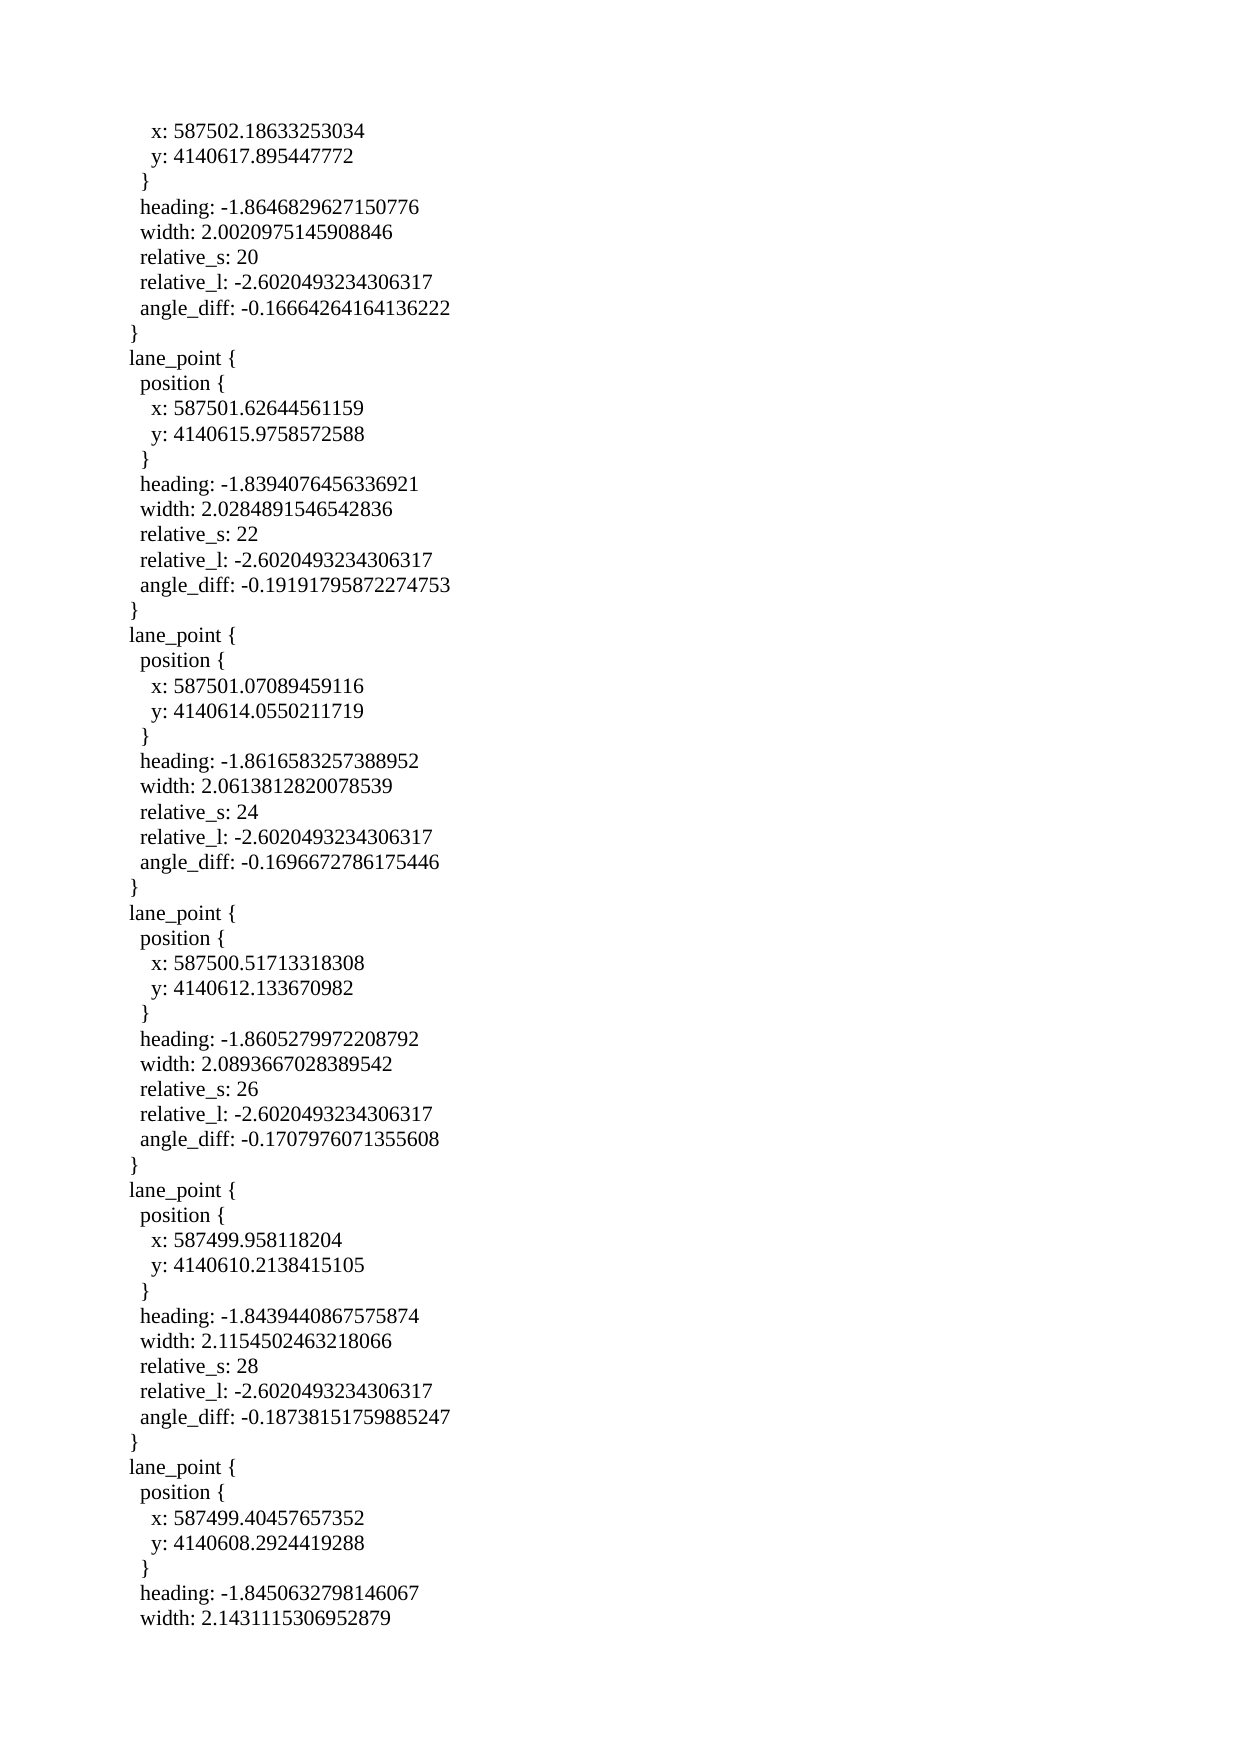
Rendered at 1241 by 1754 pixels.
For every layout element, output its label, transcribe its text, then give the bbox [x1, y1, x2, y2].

text lane_point { [118, 1177, 1122, 1202]
text heading: -1.8646829627150776 [118, 194, 1122, 219]
text heading: -1.8450632798146067 [118, 1580, 1122, 1605]
text } [118, 168, 1122, 194]
text y: 4140608.2924419288 [118, 1530, 1122, 1555]
text y: 4140614.0550211719 [118, 698, 1122, 723]
text lane_point { [118, 899, 1122, 925]
text } [118, 723, 1122, 748]
text lane_point { [118, 345, 1122, 370]
text angle_diff: -0.16664264164136222 [118, 294, 1122, 320]
text x: 587500.51713318308 [118, 950, 1122, 975]
text heading: -1.8394076456336921 [118, 471, 1122, 496]
text y: 4140617.895447772 [118, 143, 1122, 168]
text } [118, 597, 1122, 622]
text x: 587501.62644561159 [118, 395, 1122, 421]
text relative_l: -2.6020493234306317 [118, 824, 1122, 849]
text width: 2.0893667028389542 [118, 1051, 1122, 1076]
text x: 587499.958118204 [118, 1227, 1122, 1252]
text position { [118, 647, 1122, 673]
text y: 4140612.133670982 [118, 975, 1122, 1000]
text relative_l: -2.6020493234306317 [118, 1378, 1122, 1404]
text position { [118, 370, 1122, 395]
text y: 4140615.9758572588 [118, 421, 1122, 446]
text width: 2.1154502463218066 [118, 1328, 1122, 1353]
text angle_diff: -0.18738151759885247 [118, 1404, 1122, 1429]
text width: 2.1431115306952879 [118, 1605, 1122, 1631]
text position { [118, 1202, 1122, 1227]
text lane_point { [118, 622, 1122, 647]
text x: 587501.07089459116 [118, 673, 1122, 698]
text relative_s: 20 [118, 244, 1122, 269]
text width: 2.0284891546542836 [118, 496, 1122, 521]
text } [118, 1278, 1122, 1303]
text x: 587499.40457657352 [118, 1504, 1122, 1530]
text } [118, 874, 1122, 899]
text relative_s: 26 [118, 1076, 1122, 1101]
text relative_l: -2.6020493234306317 [118, 1101, 1122, 1126]
text relative_l: -2.6020493234306317 [118, 269, 1122, 294]
text position { [118, 925, 1122, 950]
text heading: -1.8605279972208792 [118, 1026, 1122, 1051]
text y: 4140610.2138415105 [118, 1252, 1122, 1278]
text heading: -1.8439440867575874 [118, 1303, 1122, 1328]
text relative_s: 24 [118, 799, 1122, 824]
text heading: -1.8616583257388952 [118, 748, 1122, 773]
text lane_point { [118, 1454, 1122, 1479]
text relative_l: -2.6020493234306317 [118, 547, 1122, 572]
text width: 2.0020975145908846 [118, 219, 1122, 244]
text relative_s: 22 [118, 521, 1122, 547]
text } [118, 446, 1122, 471]
text width: 2.0613812820078539 [118, 773, 1122, 799]
text } [118, 1152, 1122, 1177]
text } [118, 1555, 1122, 1580]
text relative_s: 28 [118, 1353, 1122, 1378]
text } [118, 1000, 1122, 1026]
text } [118, 320, 1122, 345]
text angle_diff: -0.1696672786175446 [118, 849, 1122, 874]
text x: 587502.18633253034 [118, 118, 1122, 143]
text angle_diff: -0.19191795872274753 [118, 572, 1122, 597]
text position { [118, 1479, 1122, 1504]
text angle_diff: -0.1707976071355608 [118, 1126, 1122, 1152]
text } [118, 1429, 1122, 1454]
